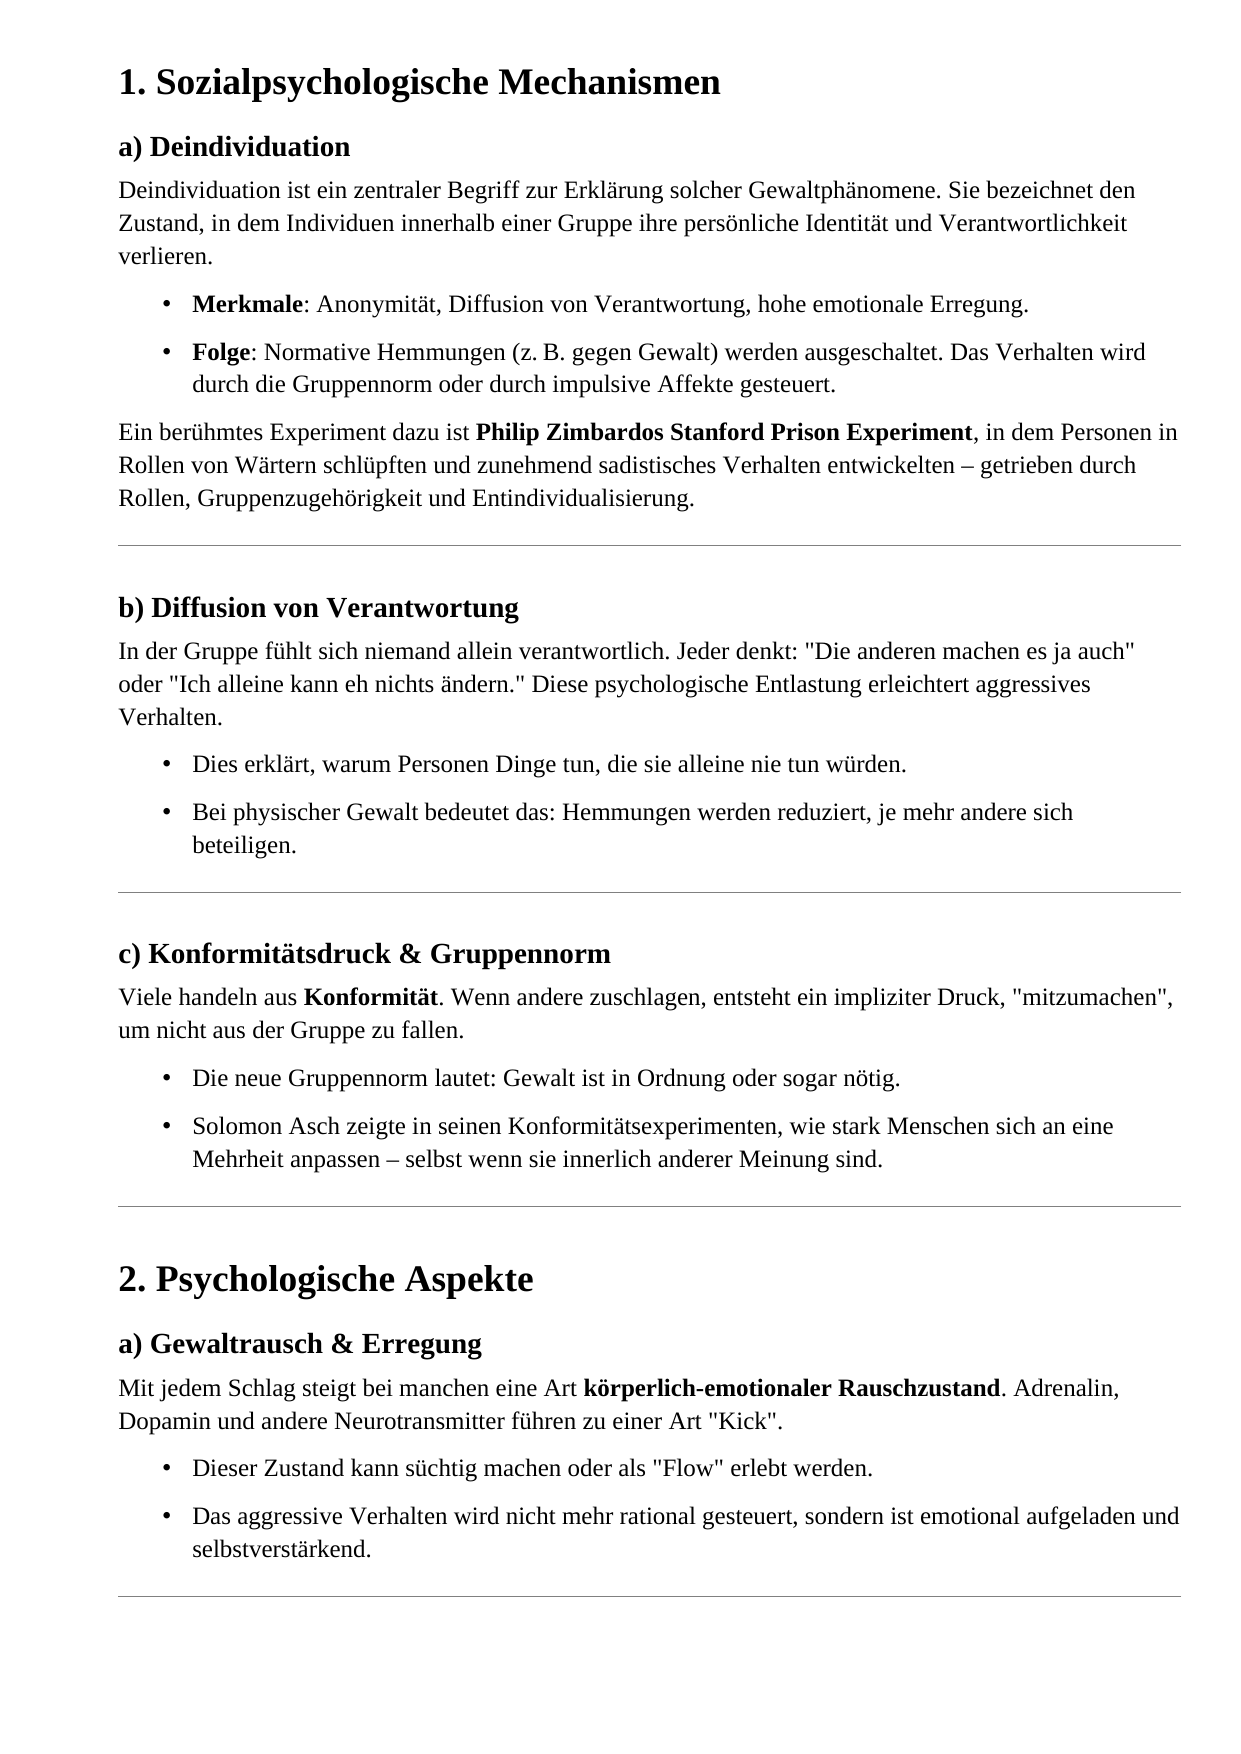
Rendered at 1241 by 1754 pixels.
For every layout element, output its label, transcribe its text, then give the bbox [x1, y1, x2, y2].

list Solomon Asch zeigte in seinen Konformitätsexperimenten, wie stark Menschen sich an eine Mehrheit anpassen – selbst wenn sie innerlich anderer Meinung sind. [162, 1111, 1181, 1172]
text Mit jedem Schlag steigt bei manchen eine Art körperlich-emotionaler Rauschzustand. Adrenalin, Dopamin und andere Neurotransmitter führen zu einer Art "Kick". [118, 1373, 1181, 1434]
text In der Gruppe fühlt sich niemand allein verantwortlich. Jeder denkt: "Die anderen machen es ja auch" oder "Ich alleine kann eh nichts ändern." Diese psychologische Entlastung erleichtert aggressives Verhalten. [118, 636, 1181, 731]
subtitle c) Konformitätsdruck & Gruppennorm [118, 936, 1181, 970]
text Deindividuation ist ein zentraler Begriff zur Erklärung solcher Gewaltphänomene. Sie bezeichnet den Zustand, in dem Individuen innerhalb einer Gruppe ihre persönliche Identität und Verantwortlichkeit verlieren. [118, 175, 1181, 270]
list Dies erklärt, warum Personen Dinge tun, die sie alleine nie tun würden. [162, 749, 1181, 778]
list Das aggressive Verhalten wird nicht mehr rational gesteuert, sondern ist emotional aufgeladen und selbstverstärkend. [162, 1501, 1181, 1563]
list Merkmale: Anonymität, Diffusion von Verantwortung, hohe emotionale Erregung. [162, 289, 1181, 318]
subtitle 1. Sozialpsychologische Mechanismen [118, 59, 1181, 102]
list Bei physischer Gewalt bedeutet das: Hemmungen werden reduziert, je mehr andere sich beteiligen. [162, 797, 1181, 859]
text Viele handeln aus Konformität. Wenn andere zuschlagen, entsteht ein impliziter Druck, "mitzumachen", um nicht aus der Gruppe zu fallen. [118, 982, 1181, 1044]
subtitle a) Deindividuation [118, 129, 1181, 163]
list Dieser Zustand kann süchtig machen oder als "Flow" erlebt werden. [162, 1453, 1181, 1482]
list Die neue Gruppennorm lautet: Gewalt ist in Ordnung oder sogar nötig. [162, 1063, 1181, 1092]
subtitle 2. Psychologische Aspekte [118, 1256, 1181, 1299]
subtitle b) Diffusion von Verantwortung [118, 590, 1181, 623]
text Ein berühmtes Experiment dazu ist Philip Zimbardos Stanford Prison Experiment, in dem Personen in Rollen von Wärtern schlüpften und zunehmend sadistisches Verhalten entwickelten – getrieben durch Rollen, Gruppenzugehörigkeit und Entindividualisierung. [118, 417, 1181, 512]
list Folge: Normative Hemmungen (z. B. gegen Gewalt) werden ausgeschaltet. Das Verhalten wird durch die Gruppennorm oder durch impulsive Affekte gesteuert. [162, 337, 1181, 398]
subtitle a) Gewaltrausch & Erregung [118, 1327, 1181, 1360]
